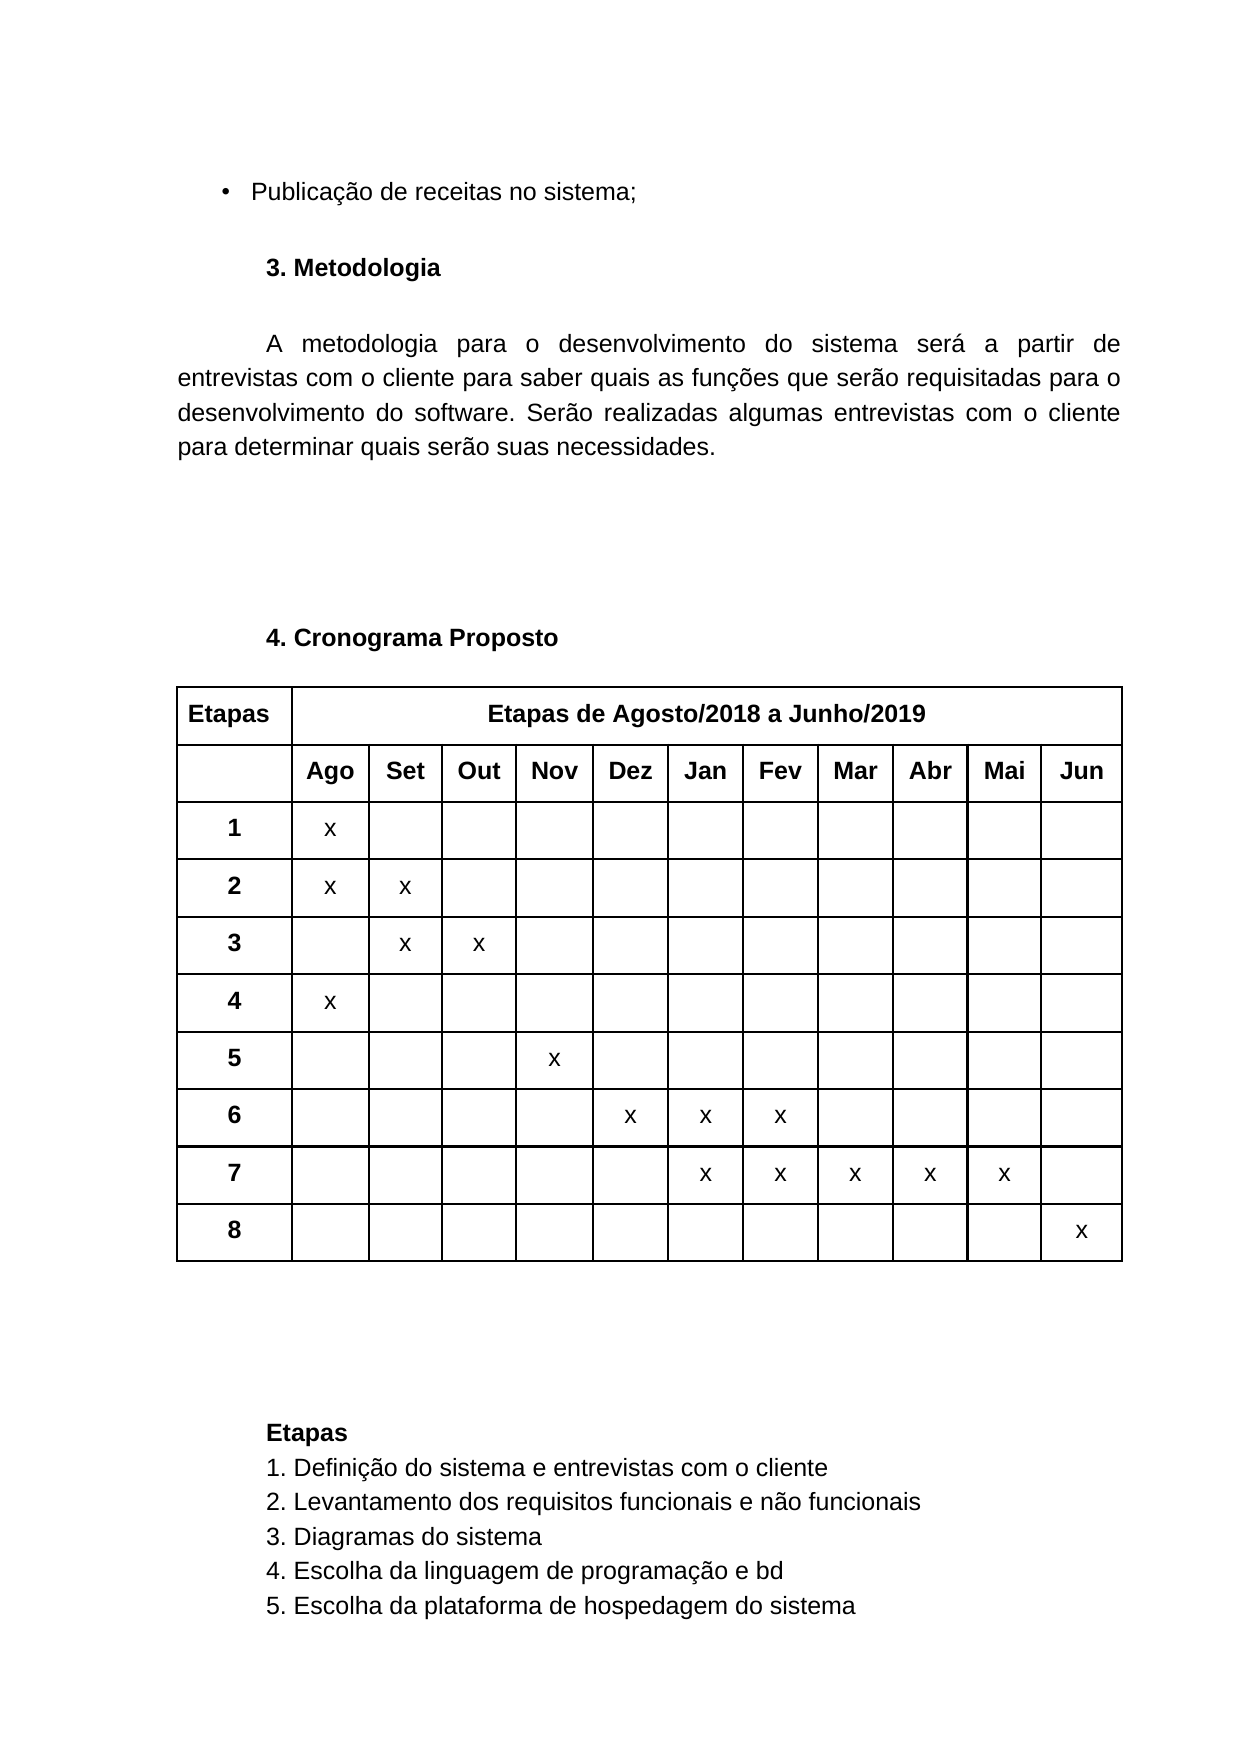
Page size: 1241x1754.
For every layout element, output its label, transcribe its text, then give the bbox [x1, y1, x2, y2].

table_cell [293, 1033, 368, 1088]
table_cell 1 [178, 803, 291, 858]
table_cell [969, 860, 1040, 916]
table_cell Mar [819, 746, 892, 801]
table_cell [1042, 918, 1121, 973]
table_cell [669, 1205, 742, 1260]
table_cell [1042, 860, 1121, 916]
table_cell x [594, 1090, 667, 1145]
table_cell x [370, 918, 441, 973]
table_cell [819, 918, 892, 973]
table_cell 3 [178, 918, 291, 973]
table_cell [744, 1205, 817, 1260]
table_cell [443, 1090, 515, 1145]
table_cell [594, 803, 667, 858]
table_cell [443, 1033, 515, 1088]
table_cell [969, 1033, 1040, 1088]
table_cell [178, 746, 291, 801]
table_cell [819, 860, 892, 916]
table_cell Dez [594, 746, 667, 801]
text 3. Diagramas do sistema [177, 1522, 1122, 1551]
table_cell [669, 803, 742, 858]
table_cell [293, 1205, 368, 1260]
text Etapas [177, 1418, 1122, 1447]
table_cell [819, 975, 892, 1031]
table_cell [370, 803, 441, 858]
text 5. Escolha da plataforma de hospedagem do sistema [177, 1591, 1122, 1619]
table_cell [517, 975, 592, 1031]
table_cell Fev [744, 746, 817, 801]
table_cell Out [443, 746, 515, 801]
table_cell [517, 1205, 592, 1260]
text 2. Levantamento dos requisitos funcionais e não funcionais [177, 1487, 1122, 1516]
table_cell x [1042, 1205, 1121, 1260]
table_cell x [744, 1148, 817, 1203]
table_cell [370, 1148, 441, 1203]
table_cell 8 [178, 1205, 291, 1260]
table_cell x [443, 918, 515, 973]
table_cell x [517, 1033, 592, 1088]
table_cell [443, 860, 515, 916]
table_cell [744, 860, 817, 916]
table_cell x [669, 1090, 742, 1145]
table_cell [517, 918, 592, 973]
table_cell [443, 803, 515, 858]
table_cell Jun [1042, 746, 1121, 801]
table_cell [517, 1090, 592, 1145]
table_cell x [293, 860, 368, 916]
table_cell [894, 975, 966, 1031]
table_cell [969, 1090, 1040, 1145]
table_cell [894, 1033, 966, 1088]
table_cell [517, 860, 592, 916]
table_cell [969, 803, 1040, 858]
table_cell x [293, 975, 368, 1031]
table_cell Abr [894, 746, 966, 801]
table_cell Jan [669, 746, 742, 801]
table_cell 5 [178, 1033, 291, 1088]
table_cell x [969, 1148, 1040, 1203]
table_cell [894, 918, 966, 973]
table_cell [669, 860, 742, 916]
table_cell [517, 803, 592, 858]
table_cell [370, 1205, 441, 1260]
table_cell x [819, 1148, 892, 1203]
table_cell [443, 1148, 515, 1203]
table_cell 7 [178, 1148, 291, 1203]
table_cell 6 [178, 1090, 291, 1145]
table_cell [894, 1090, 966, 1145]
table_cell [1042, 975, 1121, 1031]
table_cell [443, 1205, 515, 1260]
text A metodologia para o desenvolvimento do sistema será a partir de entrevistas com o cliente para saber quais as funções que serão requisitadas para o desenvolvimento do software. Serão realizadas algumas entrevistas com o cliente para determinar quais serão suas necessidades. [177, 329, 1122, 461]
table_cell [819, 1205, 892, 1260]
table_cell [594, 1205, 667, 1260]
table_cell [443, 975, 515, 1031]
table_cell 4 [178, 975, 291, 1031]
table_cell [293, 918, 368, 973]
table_cell [1042, 803, 1121, 858]
table_cell [293, 1090, 368, 1145]
table_cell Nov [517, 746, 592, 801]
table_cell x [293, 803, 368, 858]
text 4. Cronograma Proposto [177, 623, 1122, 652]
table_cell [894, 1205, 966, 1260]
table_cell [669, 975, 742, 1031]
table_cell [517, 1148, 592, 1203]
table_cell [594, 860, 667, 916]
table_cell [894, 860, 966, 916]
table_header Etapas de Agosto/2018 a Junho/2019 [293, 688, 1121, 743]
table_header Etapas [178, 688, 291, 743]
table_cell Set [370, 746, 441, 801]
table_cell [1042, 1033, 1121, 1088]
list Publicação de receitas no sistema; [221, 177, 1122, 206]
table_cell x [669, 1148, 742, 1203]
table_cell [1042, 1148, 1121, 1203]
table_cell [969, 918, 1040, 973]
table_cell [819, 1033, 892, 1088]
table_cell [293, 1148, 368, 1203]
text 1. Definição do sistema e entrevistas com o cliente [177, 1453, 1122, 1482]
table_cell [819, 1090, 892, 1145]
table_cell x [744, 1090, 817, 1145]
table_cell [594, 1033, 667, 1088]
table_cell [969, 975, 1040, 1031]
table_cell [594, 918, 667, 973]
table_cell [370, 975, 441, 1031]
table_cell [744, 1033, 817, 1088]
text 3. Metodologia [177, 253, 1122, 282]
table_cell [894, 803, 966, 858]
table_cell [594, 975, 667, 1031]
table_cell [370, 1033, 441, 1088]
table_cell [1042, 1090, 1121, 1145]
table_cell 2 [178, 860, 291, 916]
table_cell [819, 803, 892, 858]
table_cell [969, 1205, 1040, 1260]
table_cell [744, 803, 817, 858]
table_cell Ago [293, 746, 368, 801]
table_cell x [894, 1148, 966, 1203]
table_cell [744, 918, 817, 973]
table_cell [744, 975, 817, 1031]
table_cell [669, 1033, 742, 1088]
text 4. Escolha da linguagem de programação e bd [177, 1556, 1122, 1585]
table_cell [669, 918, 742, 973]
table_cell Mai [969, 746, 1040, 801]
table_cell [370, 1090, 441, 1145]
table_cell [594, 1148, 667, 1203]
table_cell x [370, 860, 441, 916]
